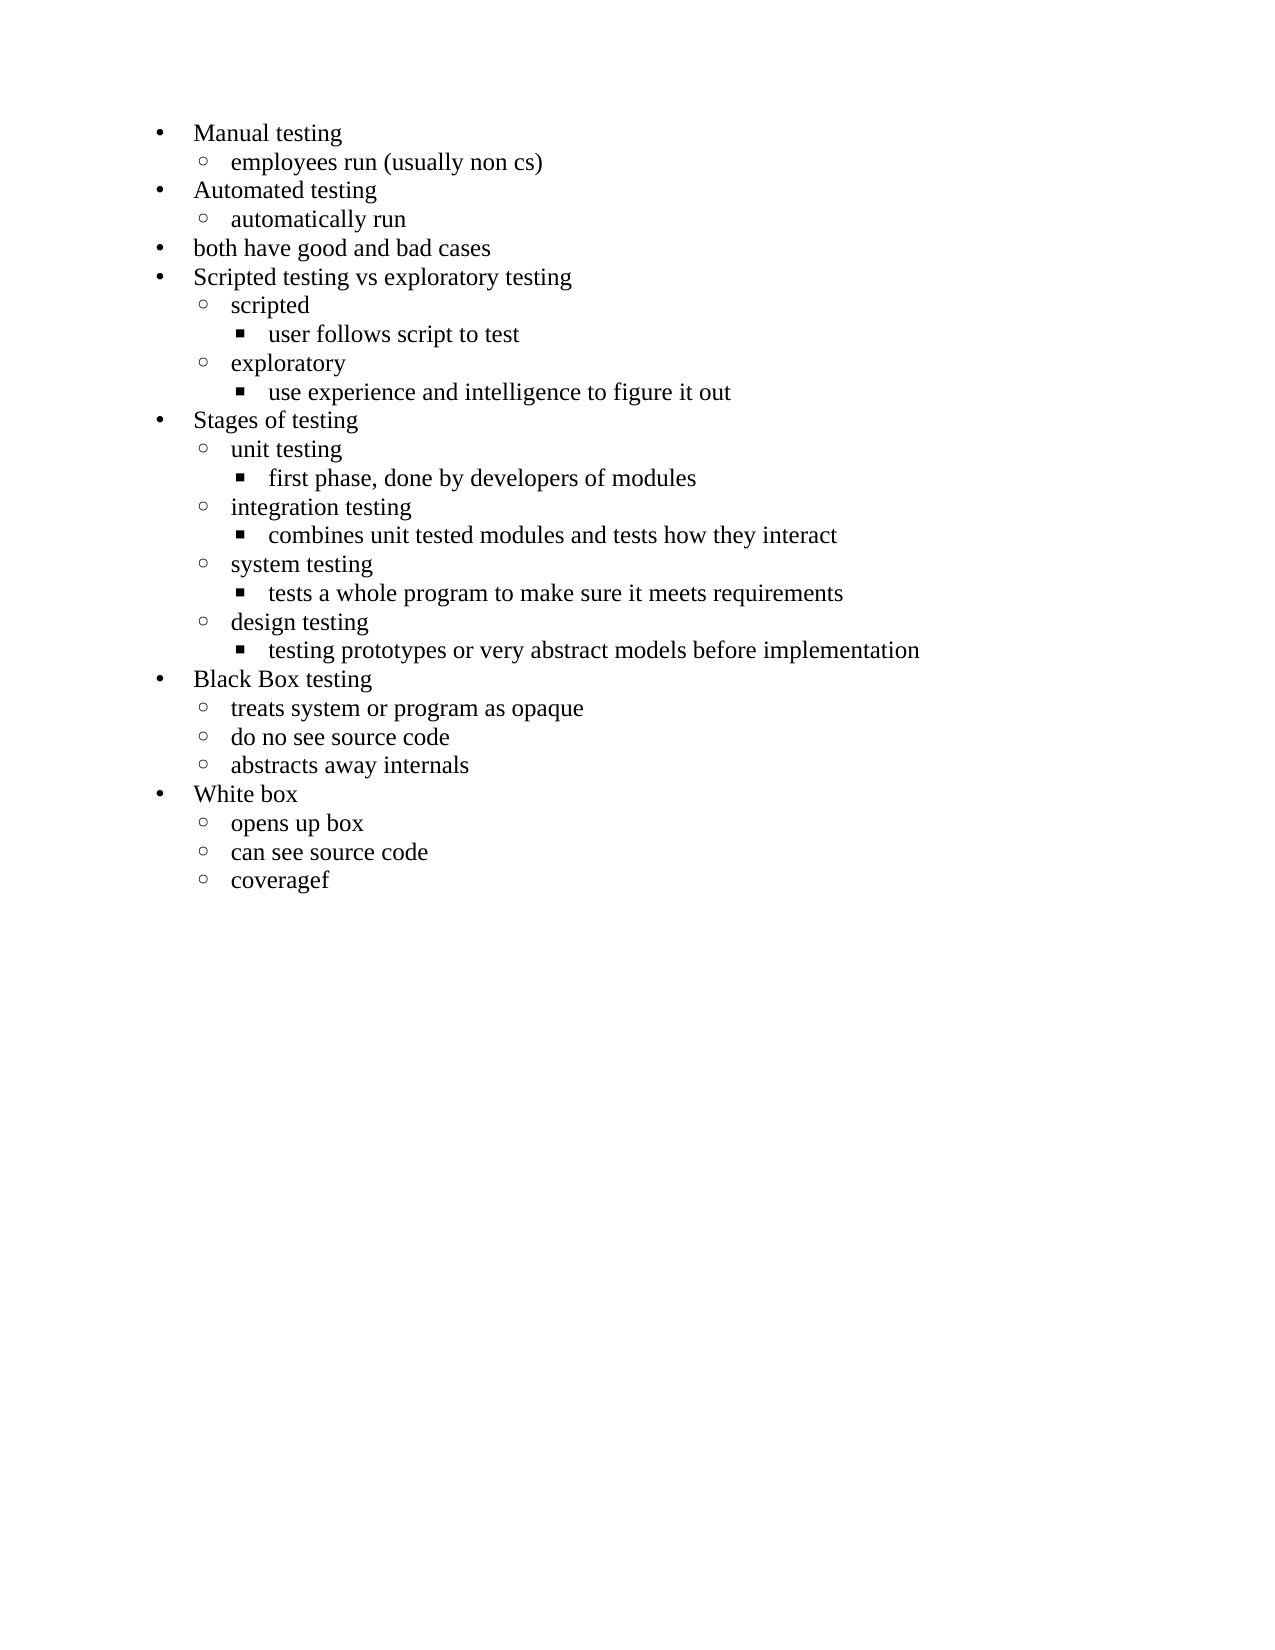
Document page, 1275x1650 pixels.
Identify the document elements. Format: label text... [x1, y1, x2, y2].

list Stages of testing [156, 406, 1157, 434]
list automatically run [193, 204, 1157, 233]
list first phase, done by developers of modules [231, 463, 1157, 492]
list employees run (usually non cs) [193, 147, 1157, 176]
list scripted [193, 291, 1157, 319]
list treats system or program as opaque [193, 693, 1157, 722]
list system testing [193, 549, 1157, 578]
list Automated testing [156, 176, 1157, 204]
list tests a whole program to make sure it meets requirements [231, 578, 1157, 607]
list Black Box testing [156, 664, 1157, 693]
list exploratory [193, 348, 1157, 377]
list use experience and intelligence to figure it out [231, 377, 1157, 406]
list Manual testing [156, 118, 1157, 147]
list testing prototypes or very abstract models before implementation [231, 636, 1157, 664]
list design testing [193, 607, 1157, 636]
list do no see source code [193, 722, 1157, 751]
list unit testing [193, 434, 1157, 463]
list opens up box [193, 808, 1157, 837]
list Scripted testing vs exploratory testing [156, 262, 1157, 291]
list integration testing [193, 492, 1157, 521]
list combines unit tested modules and tests how they interact [231, 521, 1157, 549]
list coveragef [193, 866, 1157, 894]
list White box [156, 779, 1157, 808]
list abstracts away internals [193, 751, 1157, 779]
list both have good and bad cases [156, 233, 1157, 262]
list can see source code [193, 837, 1157, 866]
list user follows script to test [231, 319, 1157, 348]
